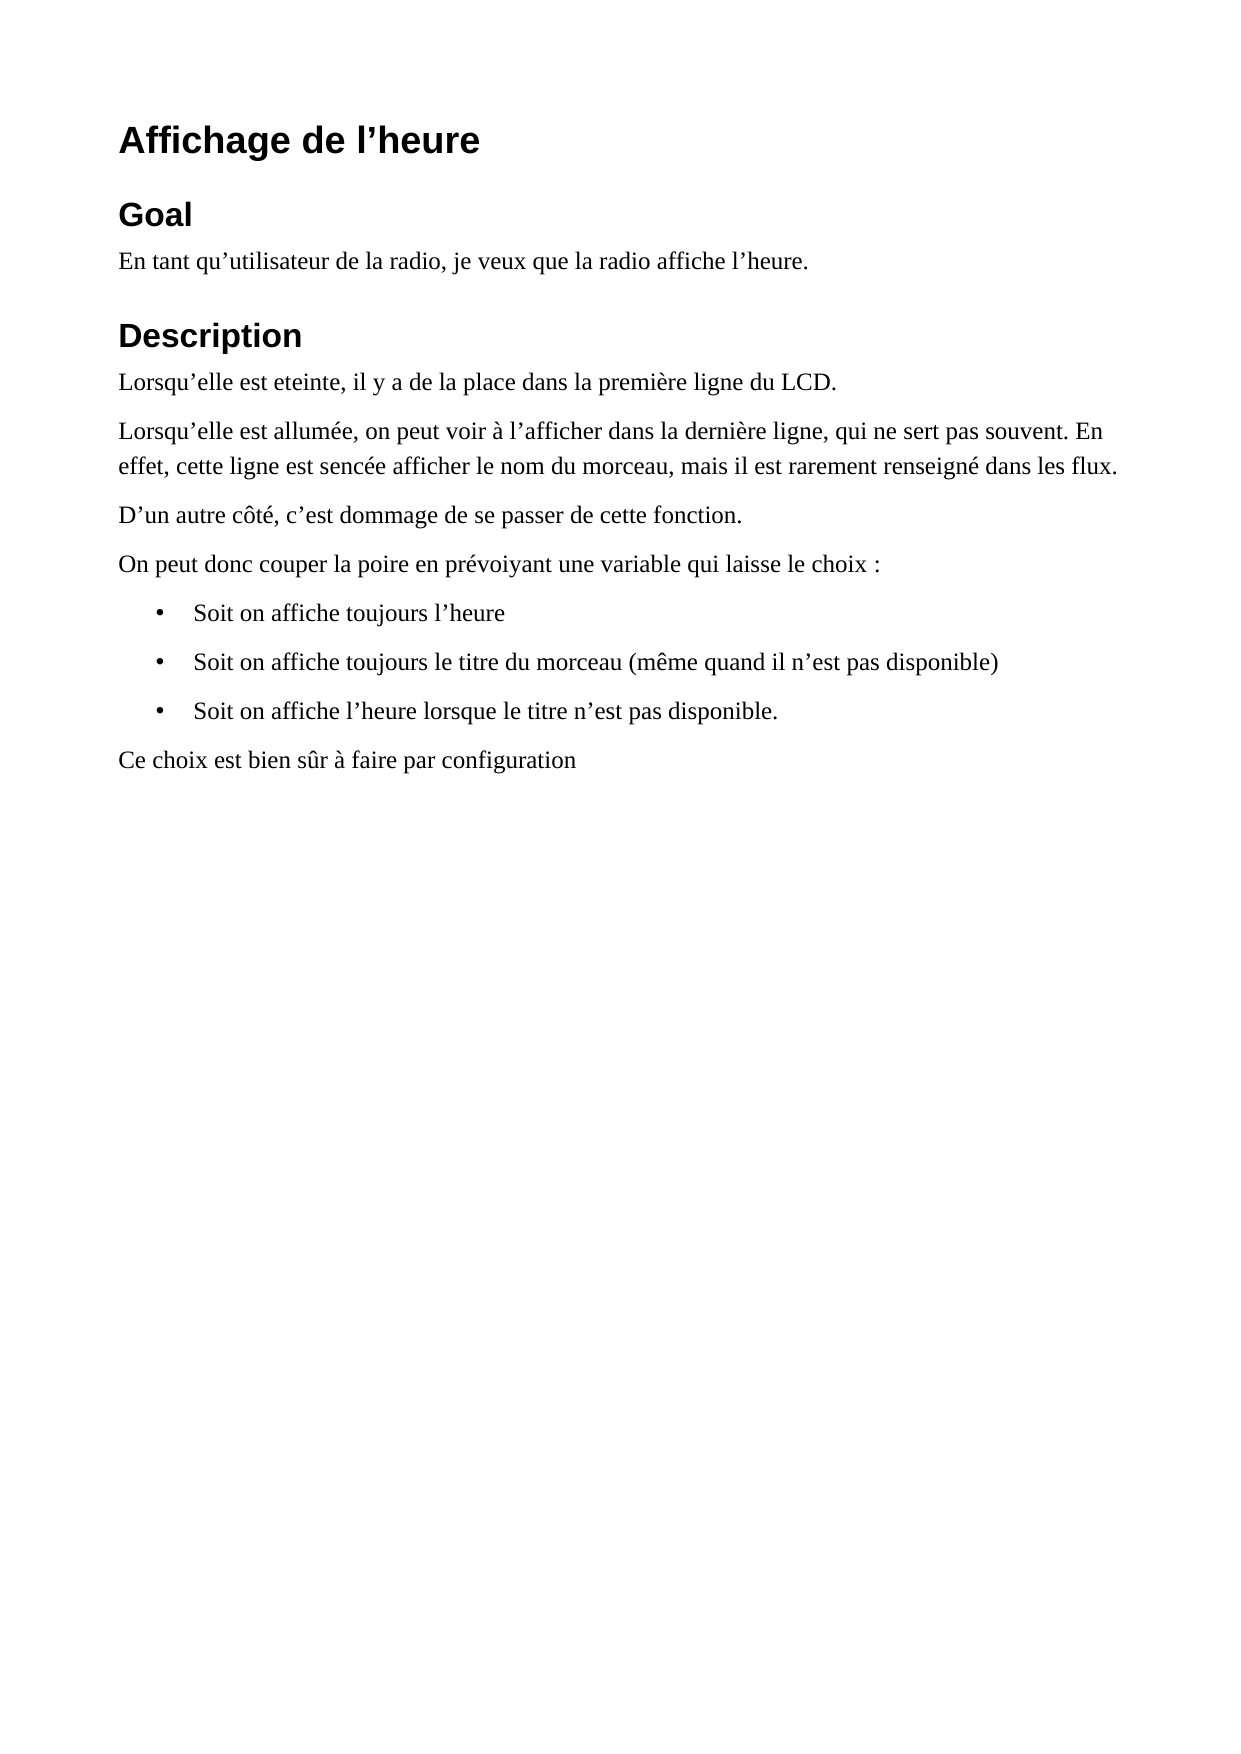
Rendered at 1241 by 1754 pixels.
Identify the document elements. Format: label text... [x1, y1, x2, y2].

subtitle Description [118, 316, 1122, 355]
text Ce choix est bien sûr à faire par configuration [118, 745, 1122, 774]
list Soit on affiche toujours le titre du morceau (même quand il n’est pas disponible) [156, 647, 1122, 676]
subtitle Affichage de l’heure [118, 118, 1122, 162]
text Lorsqu’elle est eteinte, il y a de la place dans la première ligne du LCD. [118, 367, 1122, 396]
text On peut donc couper la poire en prévoiyant une variable qui laisse le choix : [118, 549, 1122, 578]
text En tant qu’utilisateur de la radio, je veux que la radio affiche l’heure. [118, 246, 1122, 275]
subtitle Goal [118, 195, 1122, 234]
text D’un autre côté, c’est dommage de se passer de cette fonction. [118, 500, 1122, 529]
list Soit on affiche l’heure lorsque le titre n’est pas disponible. [156, 696, 1122, 725]
text Lorsqu’elle est allumée, on peut voir à l’afficher dans la dernière ligne, qui ne sert pas souvent. En effet, cette ligne est sencée afficher le nom du morceau, mais il est rarement renseigné dans les flux. [118, 416, 1122, 479]
list Soit on affiche toujours l’heure [156, 598, 1122, 627]
